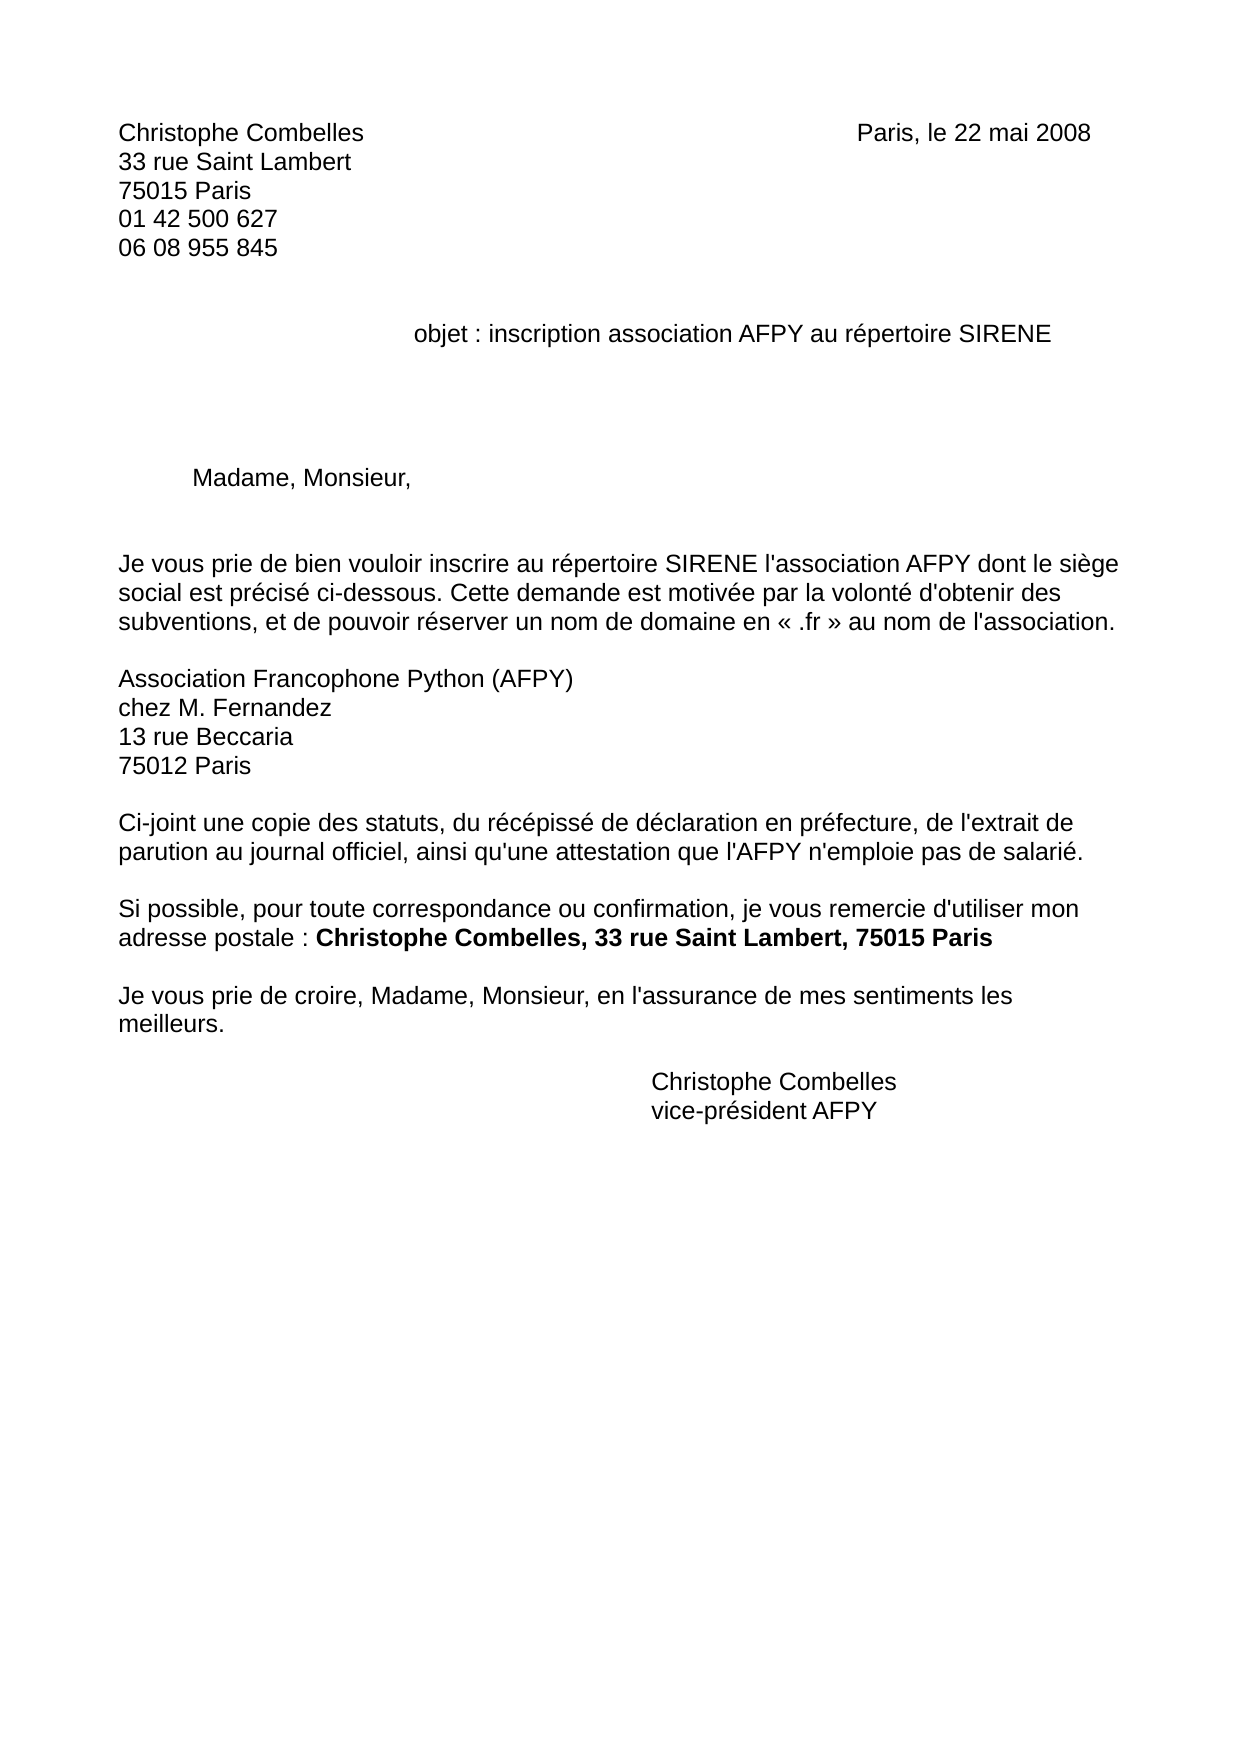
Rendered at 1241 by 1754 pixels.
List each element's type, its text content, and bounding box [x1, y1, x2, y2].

text 75015 Paris [118, 176, 1122, 204]
text Madame, Monsieur, [118, 463, 1122, 492]
text Christophe Combelles [651, 1067, 1122, 1096]
text 75012 Paris [118, 751, 1122, 779]
text vice-président AFPY [651, 1096, 1122, 1124]
text Association Francophone Python (AFPY) [118, 664, 1122, 693]
text chez M. Fernandez [118, 693, 1122, 722]
text Christophe Combelles Paris, le 22 mai 2008 [118, 118, 1122, 147]
text 13 rue Beccaria [118, 722, 1122, 751]
text Si possible, pour toute correspondance ou confirmation, je vous remercie d'utiliser mon adresse postale : Christophe Combelles, 33 rue Saint Lambert, 75015 Paris [118, 894, 1122, 952]
text Je vous prie de croire, Madame, Monsieur, en l'assurance de mes sentiments les meilleurs. [118, 981, 1122, 1038]
text Ci-joint une copie des statuts, du récépissé de déclaration en préfecture, de l'extrait de parution au journal officiel, ainsi qu'une attestation que l'AFPY n'emploie pas de salarié. [118, 808, 1122, 866]
text 01 42 500 627 [118, 204, 1122, 233]
text 33 rue Saint Lambert [118, 147, 1122, 176]
text objet : inscription association AFPY au répertoire SIRENE [118, 319, 1122, 348]
text Je vous prie de bien vouloir inscrire au répertoire SIRENE l'association AFPY dont le siège social est précisé ci-dessous. Cette demande est motivée par la volonté d'obtenir des subventions, et de pouvoir réserver un nom de domaine en « .fr » au nom de l'association. [118, 549, 1122, 636]
text 06 08 955 845 [118, 233, 1122, 262]
